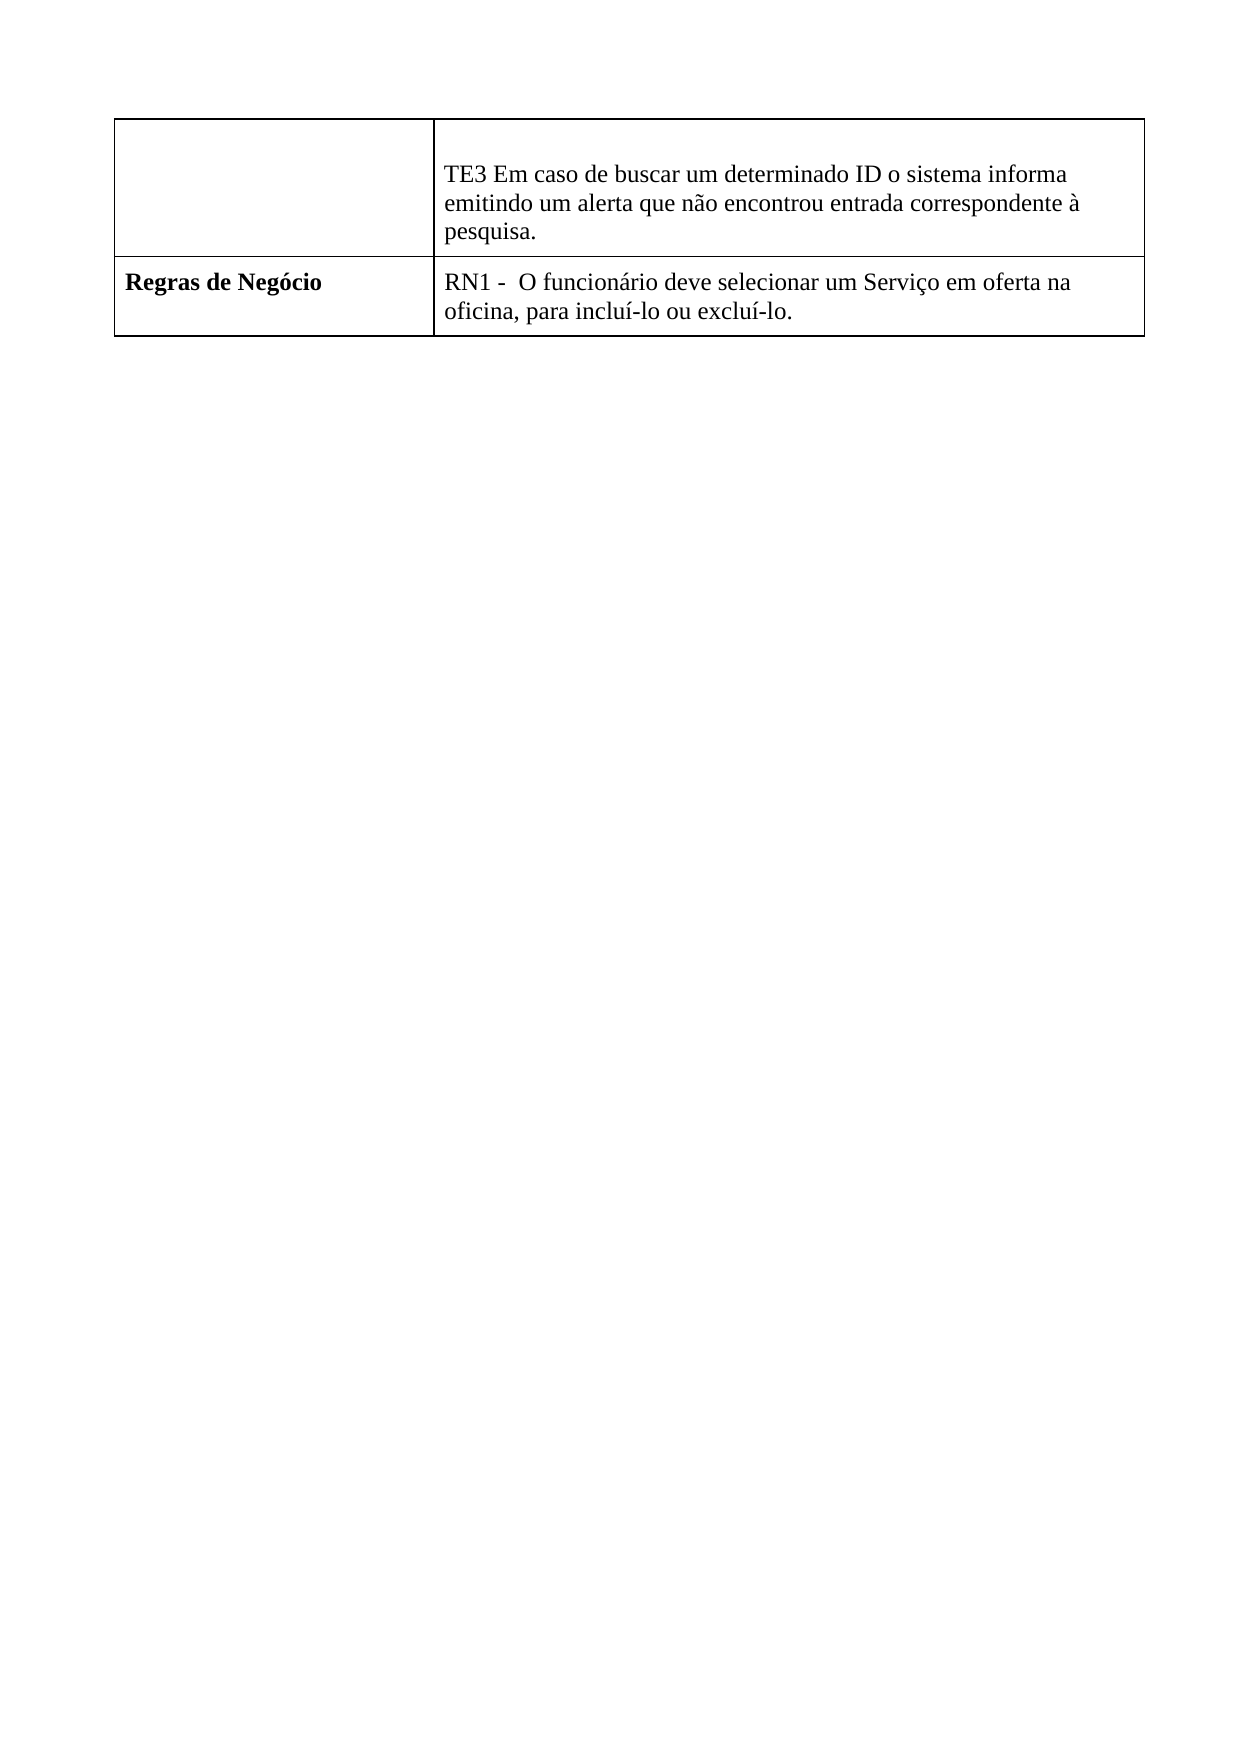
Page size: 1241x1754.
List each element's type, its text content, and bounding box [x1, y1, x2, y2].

table_cell [115, 120, 433, 256]
table_cell Se TE1 Sistema informa que cliente está em debito com a casa de peças. TE2 Sistema informa que já há um crediário em aberto para o cliente solicitante. TE3 Em caso de buscar um determinado ID o sistema informa emitindo um alerta que não encontrou entrada correspondente à pesquisa. [435, 120, 1144, 256]
table_cell Regras de Negócio [115, 257, 433, 335]
table_cell RN1 - O funcionário deve selecionar um Serviço em oferta na oficina, para incluí-lo ou excluí-lo. [435, 257, 1144, 335]
